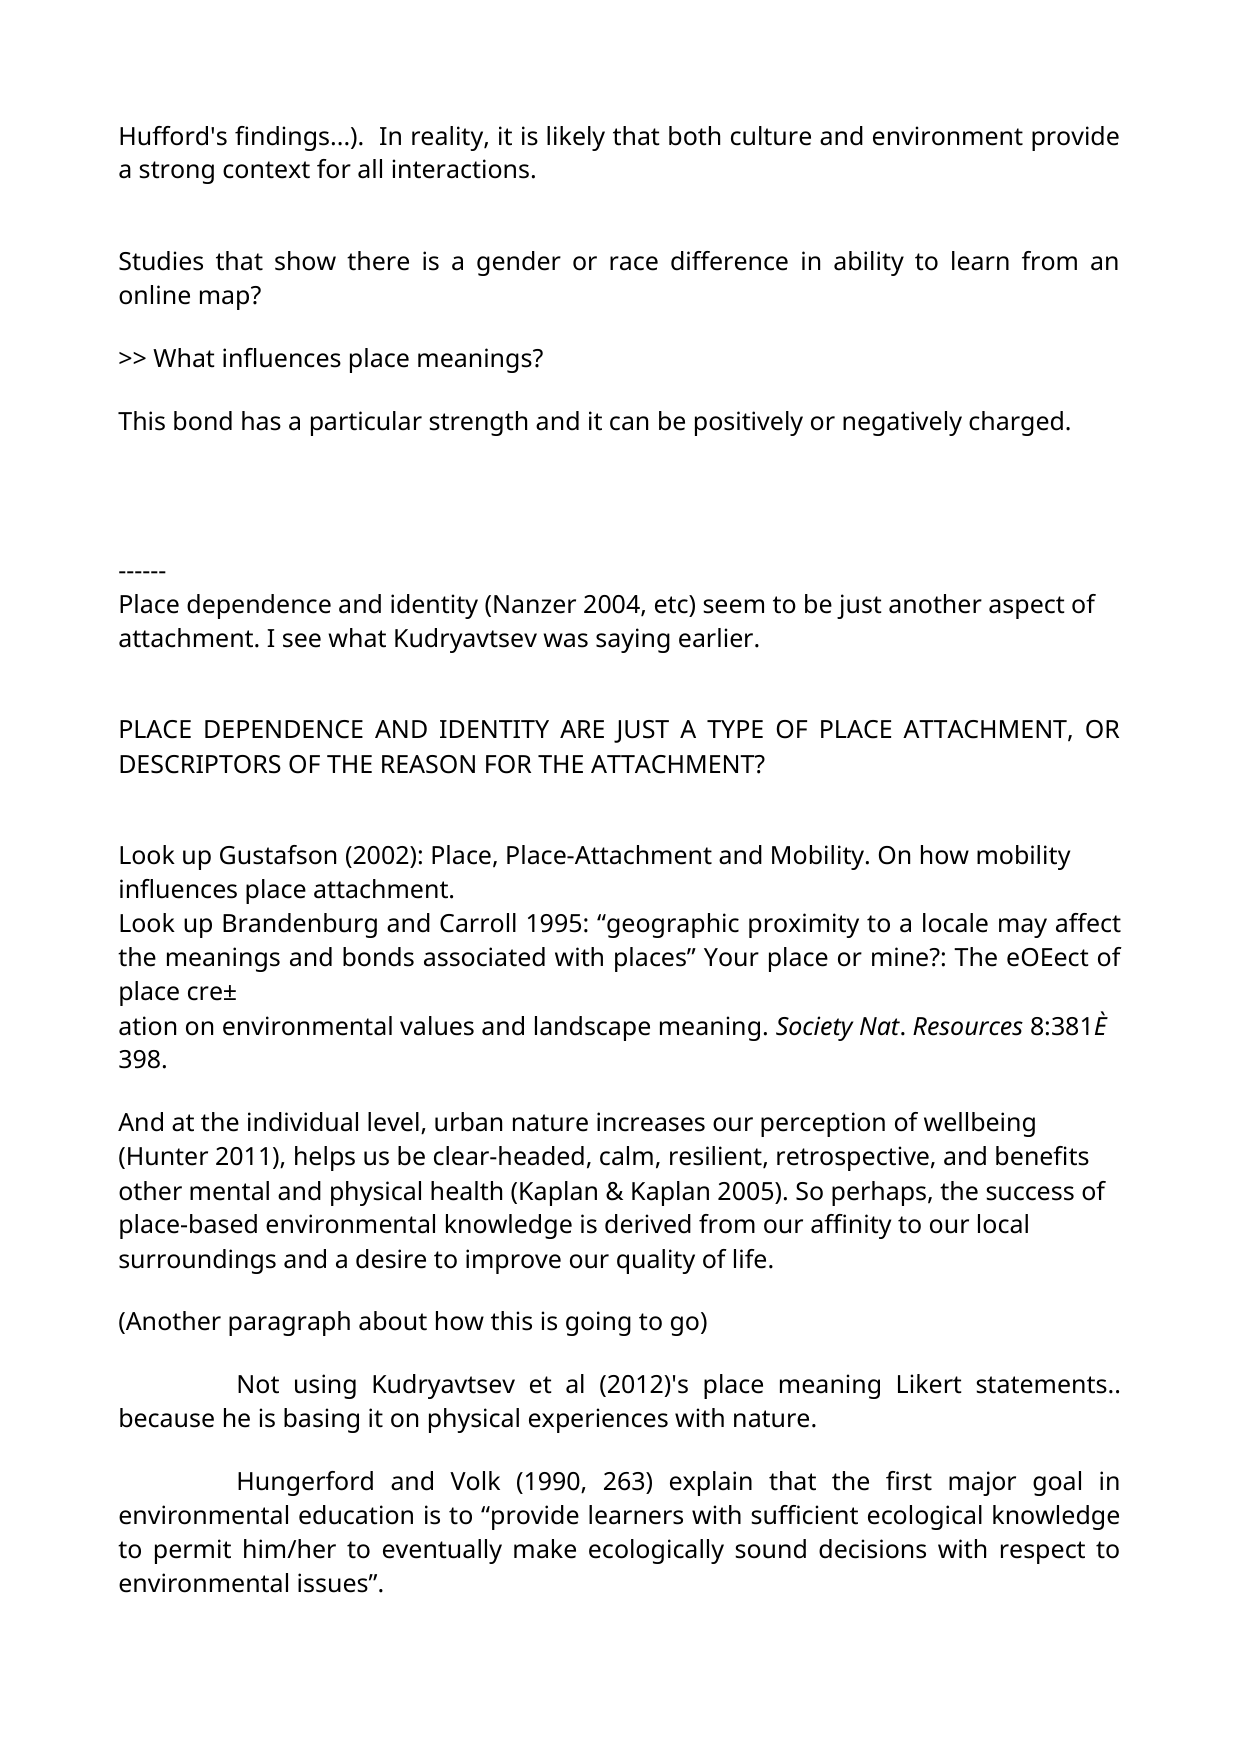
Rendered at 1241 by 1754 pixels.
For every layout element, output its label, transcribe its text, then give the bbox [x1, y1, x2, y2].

text (Another paragraph about how this is going to go) [118, 1304, 1122, 1338]
text And at the individual level, urban nature increases our perception of wellbeing (Hunter 2011), helps us be clear-headed, calm, resilient, retrospective, and benefits other mental and physical health (Kaplan & Kaplan 2005). So perhaps, the success of place-based environmental knowledge is derived from our affinity to our local surroundings and a desire to improve our quality of life. [118, 1105, 1122, 1275]
text 398. [118, 1042, 1122, 1076]
text >> What influences place meanings? [118, 341, 1122, 375]
text Place dependence and identity (Nanzer 2004, etc) seem to be just another aspect of attachment. I see what Kudryavtsev was saying earlier. [118, 587, 1122, 655]
text Hungerford and Volk (1990, 263) explain that the first major goal in environmental education is to “provide learners with sufficient ecological knowledge to permit him/her to eventually make ecologically sound decisions with respect to environmental issues”. [118, 1464, 1122, 1600]
text Look up Gustafson (2002): Place, Place-Attachment and Mobility. On how mobility influences place attachment. [118, 838, 1122, 906]
text Hufford's findings...). In reality, it is likely that both culture and environment provide a strong context for all interactions. [118, 118, 1122, 186]
text Studies that show there is a gender or race difference in ability to learn from an online map? [118, 244, 1122, 312]
text ------ [118, 552, 1122, 587]
text ation on environmental values and landscape meaning. Society Nat. Resources 8:381È [118, 1008, 1122, 1042]
text Look up Brandenburg and Carroll 1995: “geographic proximity to a locale may affect the meanings and bonds associated with places” Your place or mine?: The eOEect of place cre± [118, 906, 1122, 1008]
text Not using Kudryavtsev et al (2012)'s place meaning Likert statements.. because he is basing it on physical experiences with nature. [118, 1367, 1122, 1435]
text PLACE DEPENDENCE AND IDENTITY ARE JUST A TYPE OF PLACE ATTACHMENT, OR DESCRIPTORS OF THE REASON FOR THE ATTACHMENT? [118, 712, 1122, 780]
text This bond has a particular strength and it can be positively or negatively charged. [118, 403, 1122, 437]
